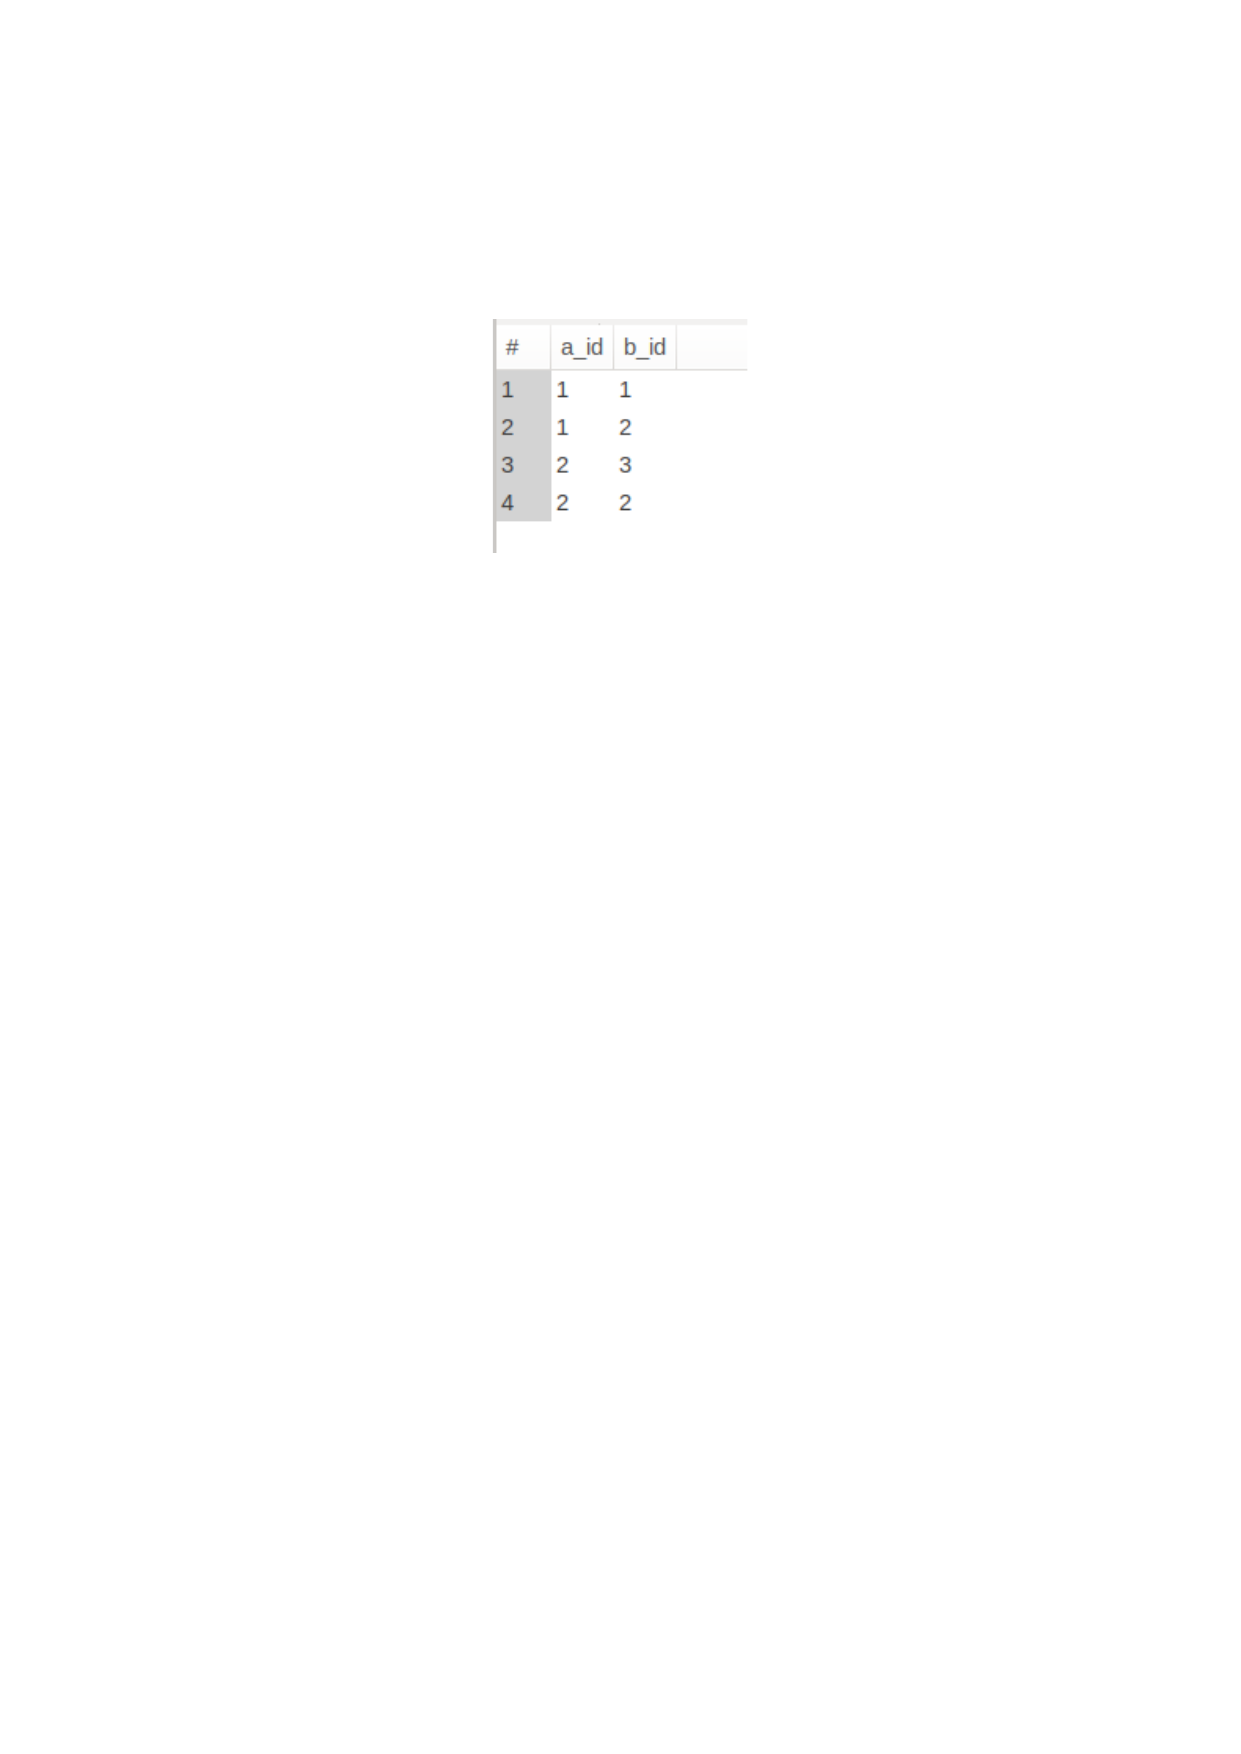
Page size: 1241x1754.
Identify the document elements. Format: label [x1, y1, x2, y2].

picture [492, 319, 748, 553]
